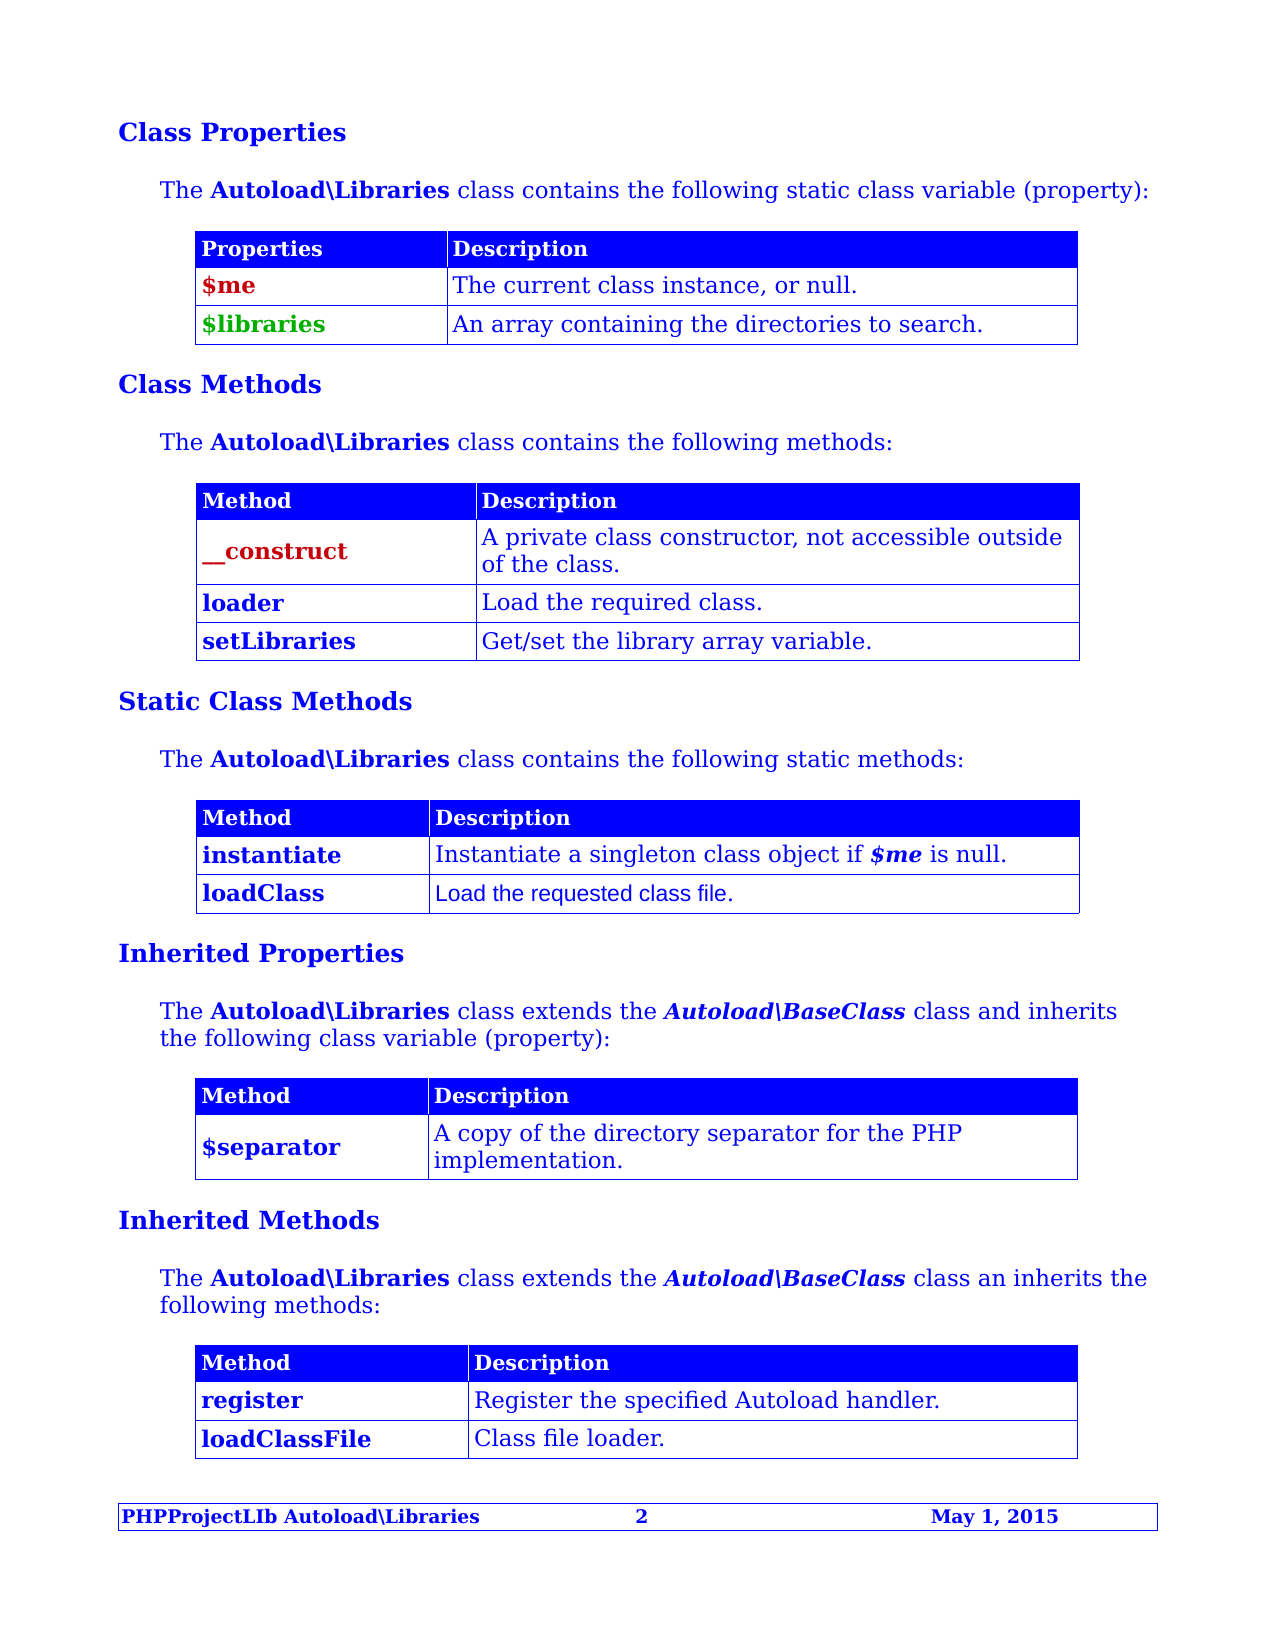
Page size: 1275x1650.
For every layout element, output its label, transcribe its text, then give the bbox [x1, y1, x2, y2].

text The Autoload\Libraries class contains the following methods: [159, 429, 1157, 456]
title Inherited Properties [118, 939, 1157, 969]
table_cell $separator [196, 1115, 428, 1179]
table_cell register [196, 1382, 468, 1419]
table_cell Get/set the library array variable. [477, 623, 1079, 660]
text The Autoload\Libraries class extends the Autoload\BaseClass class and inherits the following class variable (property): [159, 998, 1157, 1052]
table_header Method [196, 1079, 428, 1114]
title Static Class Methods [118, 687, 1157, 717]
table_header Description [477, 484, 1079, 519]
table_header Description [469, 1346, 1077, 1381]
table_cell An array containing the directories to search. [448, 306, 1077, 343]
table_cell Class file loader. [469, 1421, 1077, 1458]
title Inherited Methods [118, 1206, 1157, 1235]
table_cell Instantiate a singleton class object if $me is null. [430, 837, 1079, 874]
table_cell $libraries [196, 306, 447, 343]
table_header Method [196, 1346, 468, 1381]
table_cell loadClassFile [196, 1421, 468, 1458]
text The Autoload\Libraries class contains the following static class variable (property): [159, 177, 1157, 204]
table_cell $me [196, 268, 447, 305]
table_cell Load the required class. [477, 585, 1079, 622]
table_header Method [197, 801, 429, 836]
table_cell Load the requested class file. [430, 875, 1079, 912]
title Class Methods [118, 370, 1157, 399]
table_cell loadClass [197, 875, 429, 912]
text The Autoload\Libraries class extends the Autoload\BaseClass class an inherits the following methods: [159, 1265, 1157, 1318]
table_header Method [197, 484, 476, 519]
table_cell A copy of the directory separator for the PHP implementation. [429, 1115, 1077, 1179]
text The Autoload\Libraries class contains the following static methods: [159, 746, 1157, 773]
table_cell __construct [197, 520, 476, 583]
table_cell loader [197, 585, 476, 622]
table_cell setLibraries [197, 623, 476, 660]
title Class Properties [118, 118, 1157, 147]
table_header Description [430, 801, 1079, 836]
table_cell instantiate [197, 837, 429, 874]
table_cell Register the specified Autoload handler. [469, 1382, 1077, 1419]
table_cell A private class constructor, not accessible outside of the class. [477, 520, 1079, 583]
table_header Description [448, 232, 1077, 267]
table_header Properties [196, 232, 447, 267]
table_header Description [429, 1079, 1077, 1114]
table_cell The current class instance, or null. [448, 268, 1077, 305]
